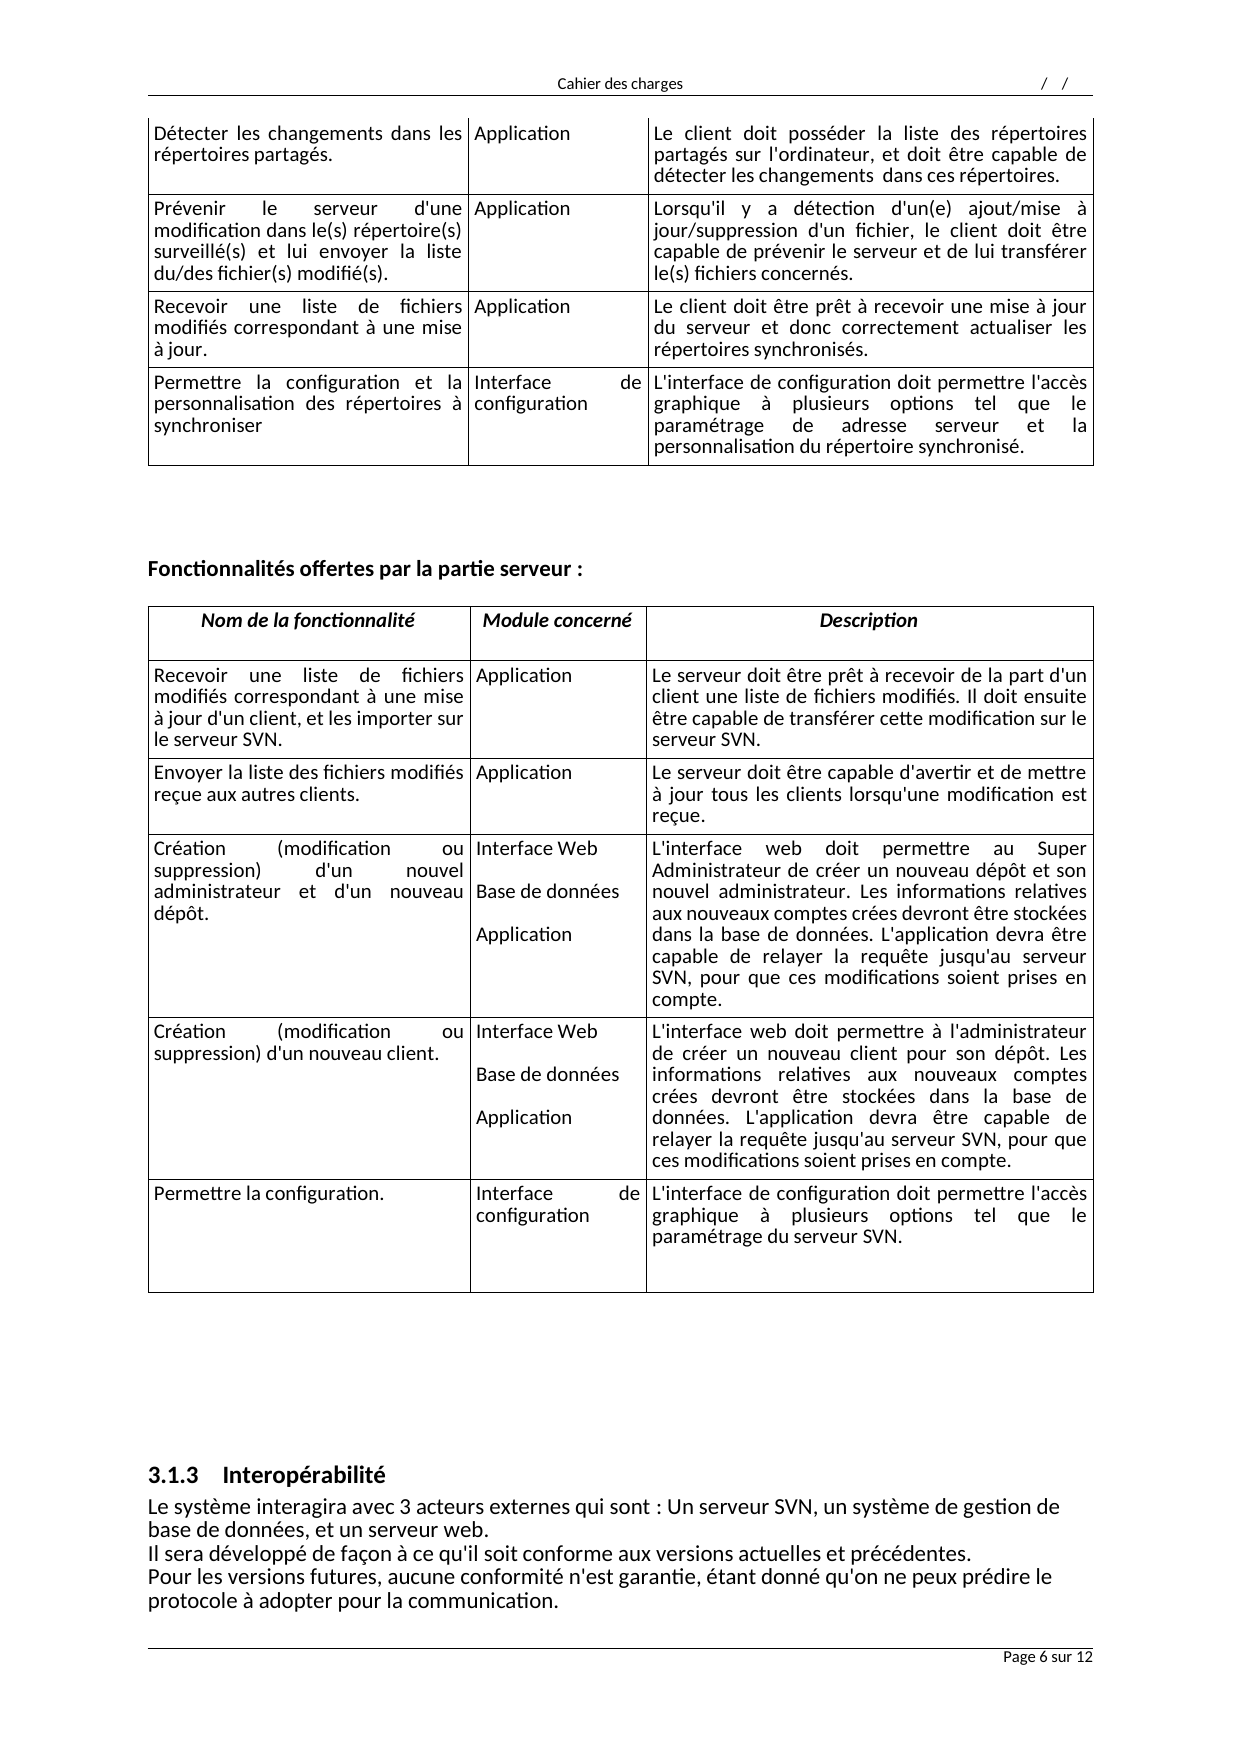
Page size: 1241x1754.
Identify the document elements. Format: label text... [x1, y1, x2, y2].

table_header Description [647, 607, 1093, 660]
table_cell L'interface de configuration doit permettre l'accès graphique à plusieurs options tel que le paramétrage du serveur SVN. [647, 1180, 1093, 1292]
table_header Module concerné [471, 607, 646, 660]
table_cell Le client doit être prêt à recevoir une mise à jour du serveur et donc correctement actualiser les répertoires synchronisés. [649, 292, 1093, 367]
table_cell Permettre la configuration et la personnalisation des répertoires à synchroniser [149, 368, 468, 465]
text Il sera développé de façon à ce qu'il soit conforme aux versions actuelles et précédentes. [148, 1544, 1093, 1567]
table_cell Interface de configuration [469, 368, 648, 465]
table_cell Recevoir une liste de fichiers modifiés correspondant à une mise à jour. [149, 292, 468, 367]
table_cell Application [469, 292, 648, 367]
table_cell Le serveur doit être capable d'avertir et de mettre à jour tous les clients lorsqu'une modification est reçue. [647, 759, 1093, 834]
table_cell Création (modification ou suppression) d'un nouveau client. [149, 1018, 470, 1179]
table_cell Lorsqu'il y a détection d'un(e) ajout/mise à jour/suppression d'un fichier, le client doit être capable de prévenir le serveur et de lui transférer le(s) fichiers concernés. [649, 195, 1093, 291]
subtitle Interopérabilité [148, 1465, 1093, 1490]
table_cell Application [469, 195, 648, 291]
text Fonctionnalités offertes par la partie serveur : [148, 559, 1093, 582]
table_cell Détecter les changements dans les répertoires partagés. [149, 118, 468, 194]
table_cell Le client doit posséder la liste des répertoires partagés sur l'ordinateur, et doit être capable de détecter les changements dans ces répertoires. [649, 118, 1093, 194]
table_cell L'interface de configuration doit permettre l'accès graphique à plusieurs options tel que le paramétrage de adresse serveur et la personnalisation du répertoire synchronisé. [649, 368, 1093, 465]
table_cell Recevoir une liste de fichiers modifiés correspondant à une mise à jour d'un client, et les importer sur le serveur SVN. [149, 661, 470, 758]
table_cell Application [469, 118, 648, 194]
table_cell L'interface web doit permettre au Super Administrateur de créer un nouveau dépôt et son nouvel administrateur. Les informations relatives aux nouveaux comptes crées devront être stockées dans la base de données. L'application devra être capable de relayer la requête jusqu'au serveur SVN, pour que ces modifications soient prises en compte. [647, 835, 1093, 1017]
table_cell L'interface web doit permettre à l'administrateur de créer un nouveau client pour son dépôt. Les informations relatives aux nouveaux comptes crées devront être stockées dans la base de données. L'application devra être capable de relayer la requête jusqu'au serveur SVN, pour que ces modifications soient prises en compte. [647, 1018, 1093, 1179]
text Pour les versions futures, aucune conformité n'est garantie, étant donné qu'on ne peux prédire le protocole à adopter pour la communication. [148, 1567, 1093, 1614]
table_cell Permettre la configuration. [149, 1180, 470, 1292]
table_cell Application [471, 759, 646, 834]
table_cell Interface Web Base de données Application [471, 835, 646, 1017]
table_cell Création (modification ou suppression) d'un nouvel administrateur et d'un nouveau dépôt. [149, 835, 470, 1017]
table_cell Prévenir le serveur d'une modification dans le(s) répertoire(s) surveillé(s) et lui envoyer la liste du/des fichier(s) modifié(s). [149, 195, 468, 291]
table_cell Le serveur doit être prêt à recevoir de la part d'un client une liste de fichiers modifiés. Il doit ensuite être capable de transférer cette modification sur le serveur SVN. [647, 661, 1093, 758]
table_cell Application [471, 661, 646, 758]
table_cell Interface Web Base de données Application [471, 1018, 646, 1179]
text Le système interagira avec 3 acteurs externes qui sont : Un serveur SVN, un système de gestion de base de données, et un serveur web. [148, 1497, 1093, 1544]
table_header Nom de la fonctionnalité [149, 607, 470, 660]
table_cell Interface de configuration [471, 1180, 646, 1292]
table_cell Envoyer la liste des fichiers modifiés reçue aux autres clients. [149, 759, 470, 834]
